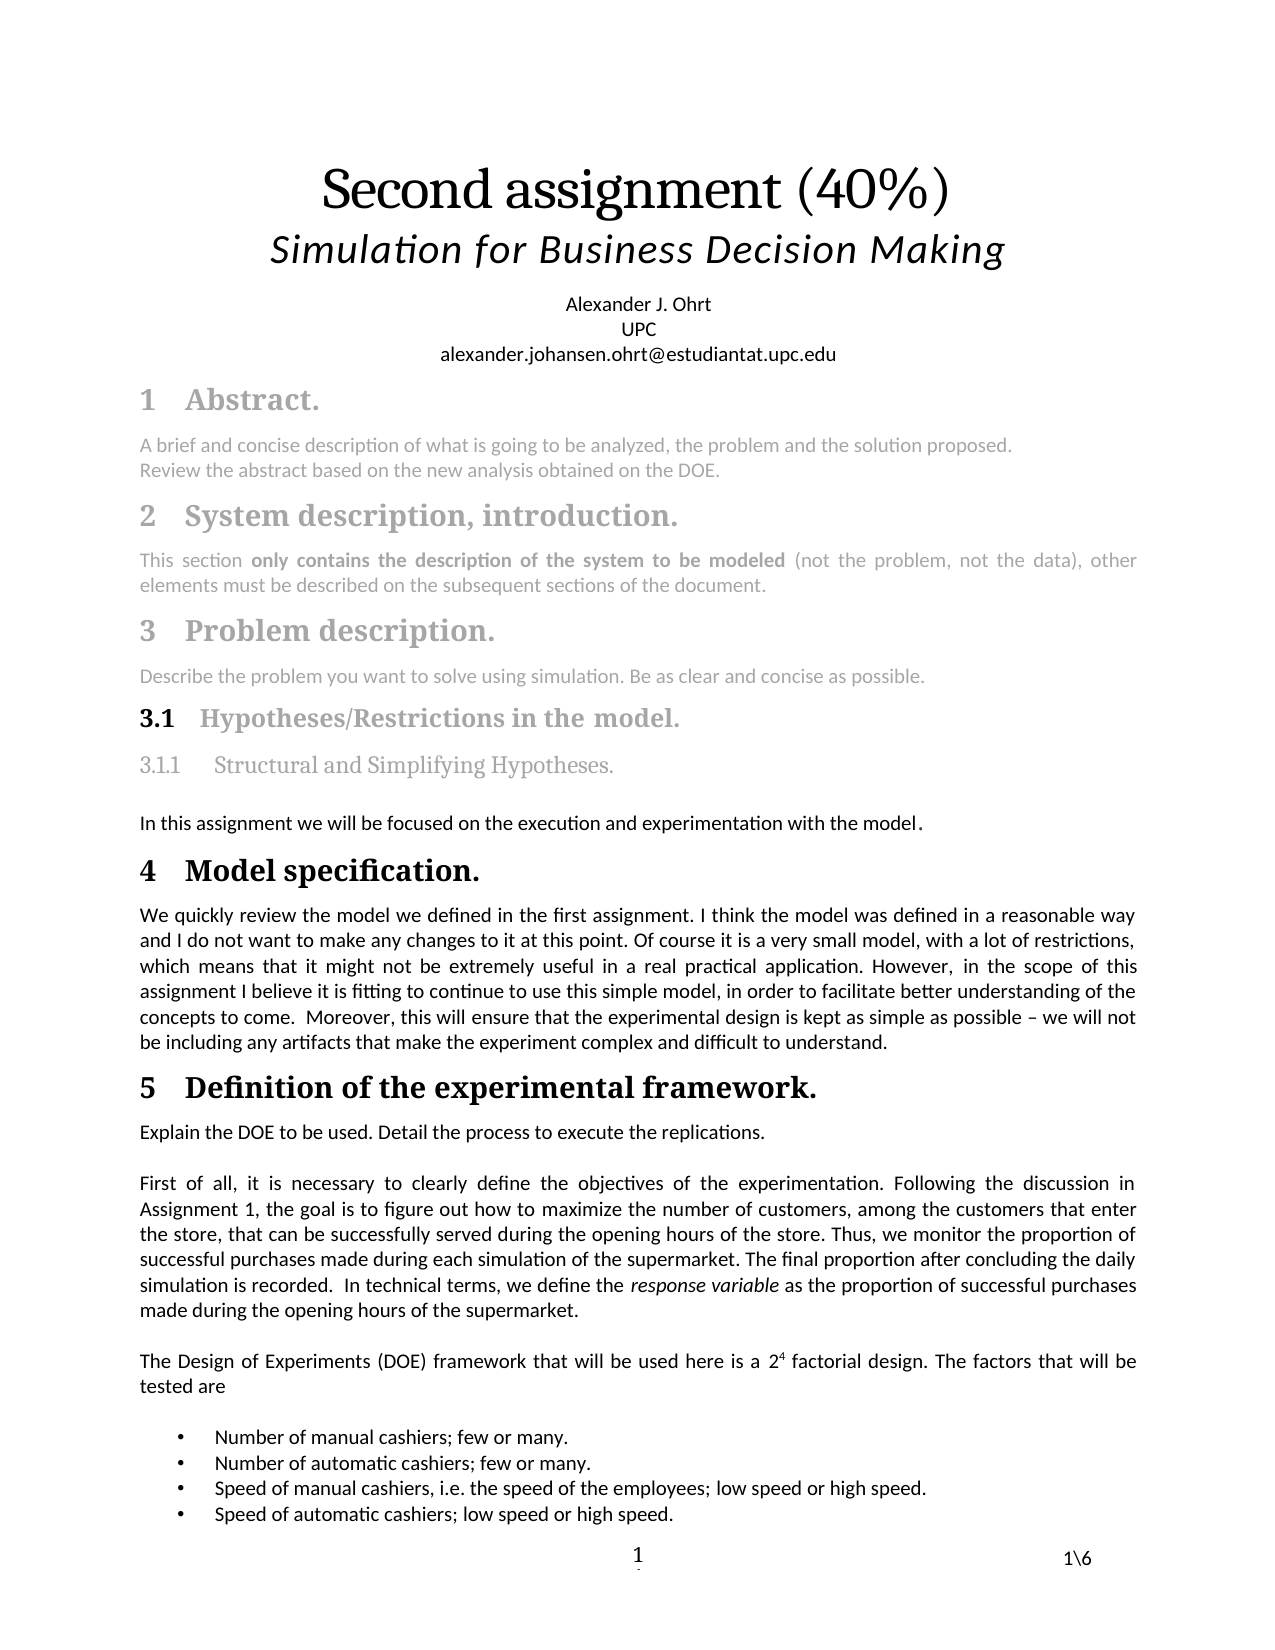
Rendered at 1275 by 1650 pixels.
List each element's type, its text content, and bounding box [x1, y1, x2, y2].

list Speed of automatic cashiers; low speed or high speed. [177, 1501, 1137, 1526]
text We quickly review the model we defined in the first assignment. I think the model was defined in a reasonable way and I do not want to make any changes to it at this point. Of course it is a very small model, with a lot of restrictions, which means that it might not be extremely useful in a real practical application. However, in the scope of this assignment I believe it is fitting to continue to use this simple model, in order to facilitate better understanding of the concepts to come. Moreover, this will ensure that the experimental design is kept as simple as possible – we will not be including any artifacts that make the experiment complex and difficult to understand. [139, 902, 1137, 1055]
subtitle Hypotheses/Restrictions in the model. [139, 701, 1137, 735]
subtitle Abstract. [139, 379, 1137, 419]
subtitle Problem description. [139, 611, 1137, 650]
subtitle Definition of the experimental framework. [139, 1067, 1137, 1107]
text A brief and concise description of what is going to be analyzed, the problem and the solution proposed. [139, 432, 1137, 457]
subtitle Model specification. [139, 850, 1137, 890]
text This section only contains the description of the system to be modeled (not the problem, not the data), other elements must be described on the subsequent sections of the document. [139, 547, 1137, 598]
subtitle Simulation for Business Decision Making [139, 223, 1137, 274]
subtitle Structural and Simplifying Hypotheses. [139, 751, 1137, 780]
text UPC [139, 316, 1137, 342]
text Review the abstract based on the new analysis obtained on the DOE. [139, 457, 1137, 483]
text Explain the DOE to be used. Detail the process to execute the replications. [139, 1119, 1137, 1145]
text Alexander J. Ohrt [139, 291, 1137, 316]
list Number of manual cashiers; few or many. [177, 1424, 1137, 1450]
text First of all, it is necessary to clearly define the objectives of the experimentation. Following the discussion in Assignment 1, the goal is to figure out how to maximize the number of customers, among the customers that enter the store, that can be successfully served during the opening hours of the store. Thus, we monitor the proportion of successful purchases made during each simulation of the supermarket. The final proportion after concluding the daily simulation is recorded. In technical terms, we define the response variable as the proportion of successful purchases made during the opening hours of the supermarket. [139, 1170, 1137, 1323]
text alexander.johansen.ohrt@estudiantat.upc.edu [139, 342, 1137, 367]
text The Design of Experiments (DOE) framework that will be used here is a 24 factorial design. The factors that will be tested are [139, 1348, 1137, 1399]
text Describe the problem you want to solve using simulation. Be as clear and concise as possible. [139, 663, 1137, 688]
title Second assignment (40%) [139, 156, 1137, 223]
text In this assignment we will be focused on the execution and experimentation with the model. [139, 806, 1137, 838]
list Speed of manual cashiers, i.e. the speed of the employees; low speed or high speed. [177, 1475, 1137, 1501]
list Number of automatic cashiers; few or many. [177, 1450, 1137, 1475]
subtitle System description, introduction. [139, 495, 1137, 535]
